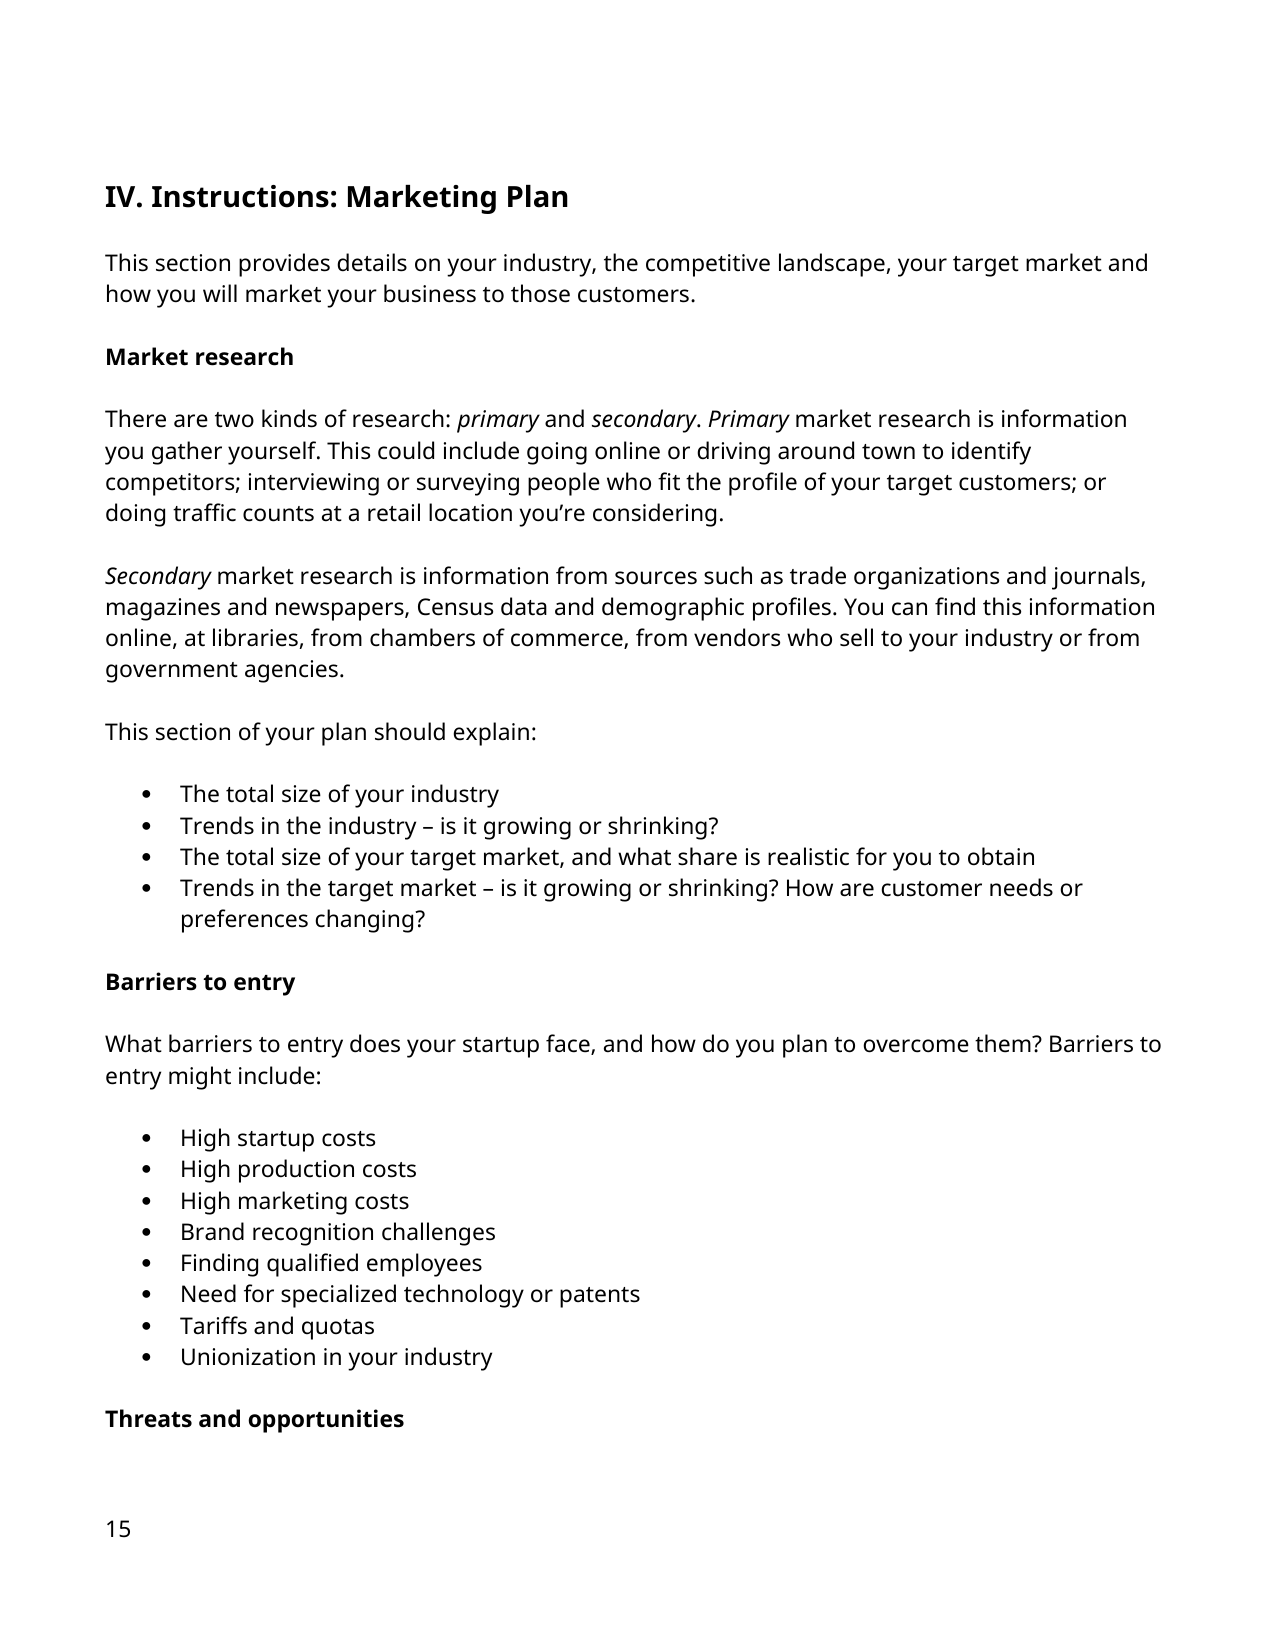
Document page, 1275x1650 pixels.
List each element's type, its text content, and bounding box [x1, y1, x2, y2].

list Finding qualified employees [142, 1247, 1170, 1278]
subtitle Barriers to entry [105, 966, 1170, 997]
list High startup costs [142, 1122, 1170, 1153]
subtitle Market research [105, 341, 1170, 372]
list Tariffs and quotas [142, 1310, 1170, 1341]
list Trends in the industry – is it growing or shrinking? [142, 810, 1170, 841]
text What barriers to entry does your startup face, and how do you plan to overcome them? Barriers to entry might include: [105, 1028, 1170, 1091]
subtitle Threats and opportunities [105, 1403, 1170, 1435]
list The total size of your target market, and what share is realistic for you to obtain [142, 841, 1170, 872]
list Trends in the target market – is it growing or shrinking? How are customer needs or preferences changing? [142, 872, 1170, 935]
list High production costs [142, 1153, 1170, 1185]
list Brand recognition challenges [142, 1216, 1170, 1247]
list High marketing costs [142, 1185, 1170, 1216]
text There are two kinds of research: primary and secondary. Primary market research is information you gather yourself. This could include going online or driving around town to identify competitors; interviewing or surveying people who fit the profile of your target customers; or doing traffic counts at a retail location you’re considering. [105, 403, 1170, 528]
text This section provides details on your industry, the competitive landscape, your target market and how you will market your business to those customers. [105, 247, 1170, 310]
subtitle IV. Instructions: Marketing Plan [105, 176, 1170, 216]
list Unionization in your industry [142, 1341, 1170, 1372]
list Need for specialized technology or patents [142, 1278, 1170, 1310]
text This section of your plan should explain: [105, 716, 1170, 747]
text Secondary market research is information from sources such as trade organizations and journals, magazines and newspapers, Census data and demographic profiles. You can find this information online, at libraries, from chambers of commerce, from vendors who sell to your industry or from government agencies. [105, 560, 1170, 685]
list The total size of your industry [142, 778, 1170, 810]
